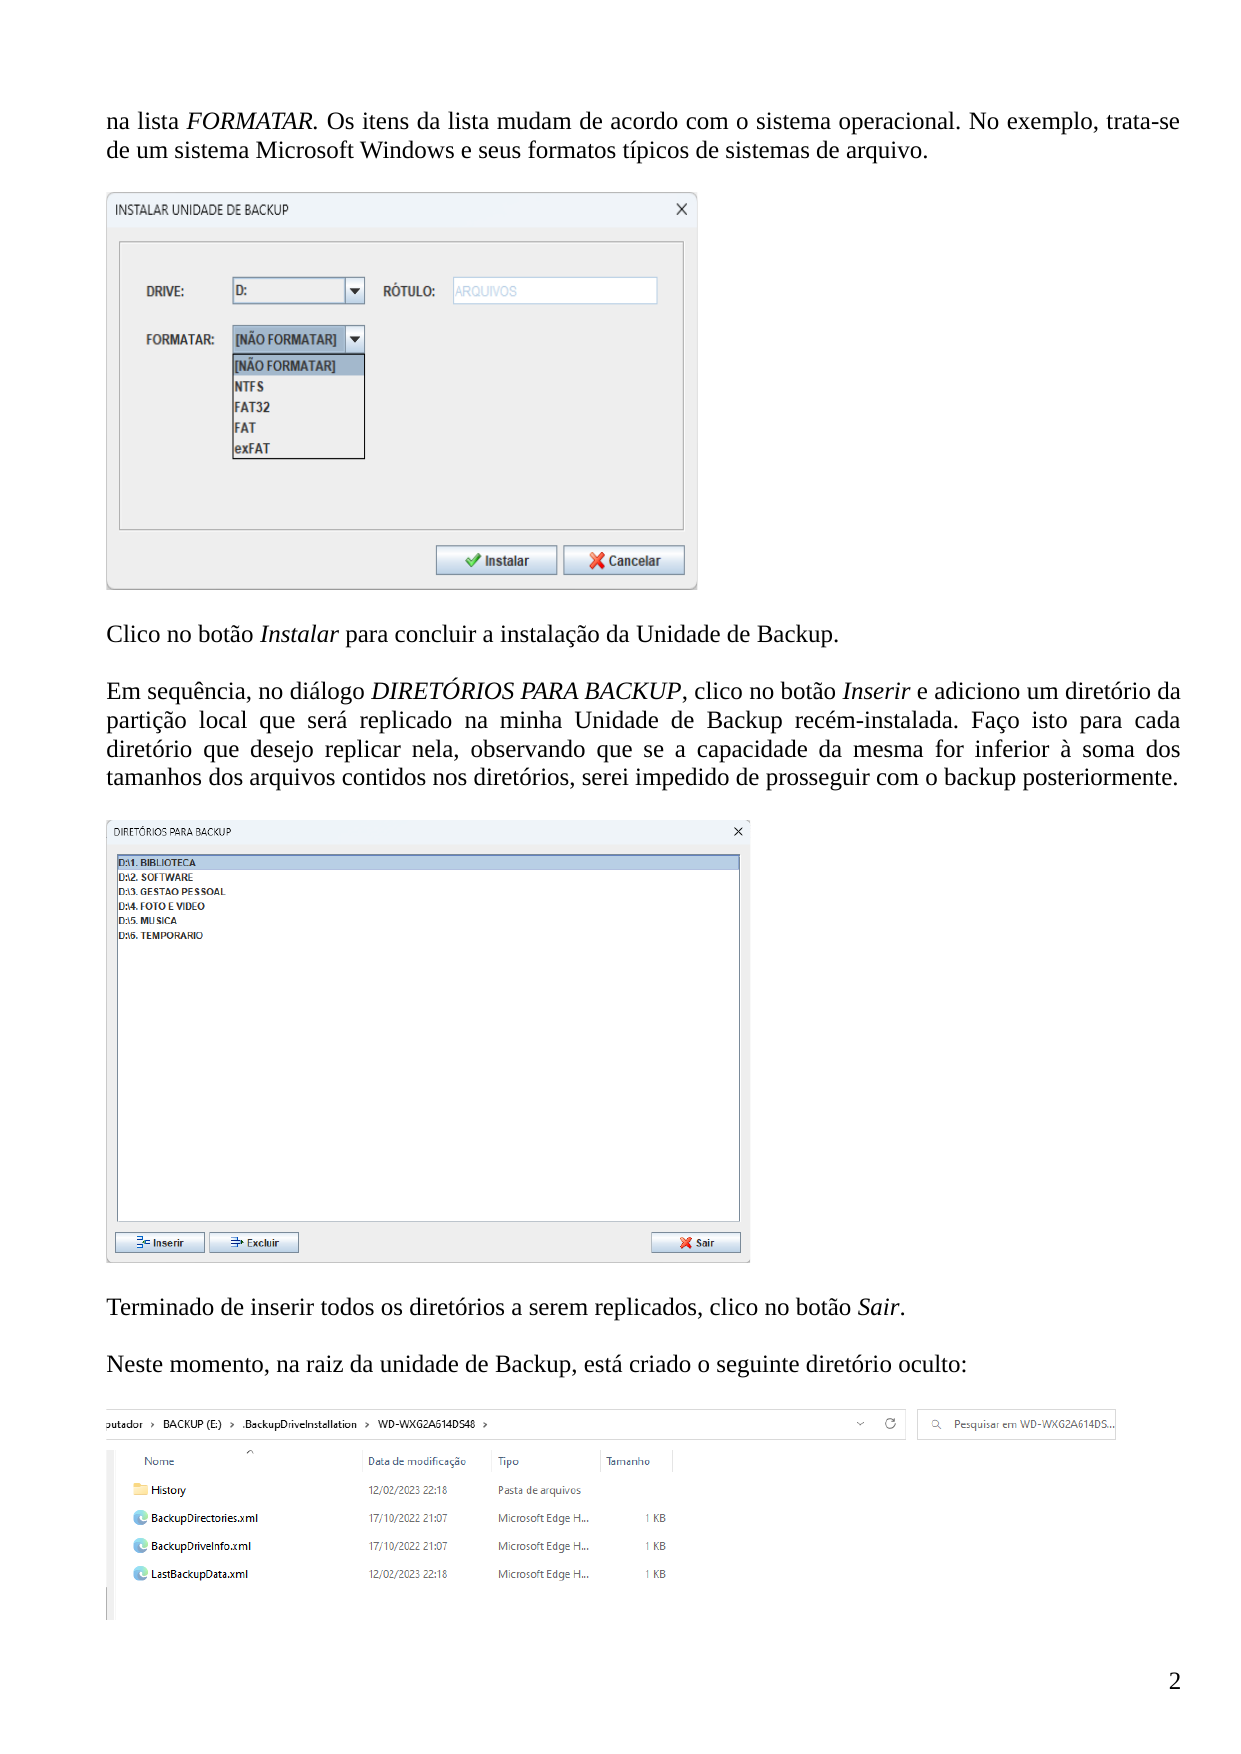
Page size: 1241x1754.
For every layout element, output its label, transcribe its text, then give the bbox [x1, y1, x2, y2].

picture [106, 820, 750, 1263]
picture [106, 192, 698, 590]
text Clico no botão Instalar para concluir a instalação da Unidade de Backup. [106, 619, 1181, 647]
text na lista FORMATAR. Os itens da lista mudam de acordo com o sistema operacional. No exemplo, trata-se de um sistema Microsoft Windows e seus formatos típicos de sistemas de arquivo. [106, 106, 1181, 164]
text Neste momento, na raiz da unidade de Backup, está criado o seguinte diretório oculto: [106, 1349, 1181, 1378]
picture [106, 1406, 1126, 1620]
text Terminado de inserir todos os diretórios a serem replicados, clico no botão Sair. [106, 1292, 1181, 1320]
text Em sequência, no diálogo DIRETÓRIOS PARA BACKUP, clico no botão Inserir e adiciono um diretório da partição local que será replicado na minha Unidade de Backup recém-instalada. Faço isto para cada diretório que desejo replicar nela, observando que se a capacidade da mesma for inferior à soma dos tamanhos dos arquivos contidos nos diretórios, serei impedido de prosseguir com o backup posteriormente. [106, 676, 1181, 791]
